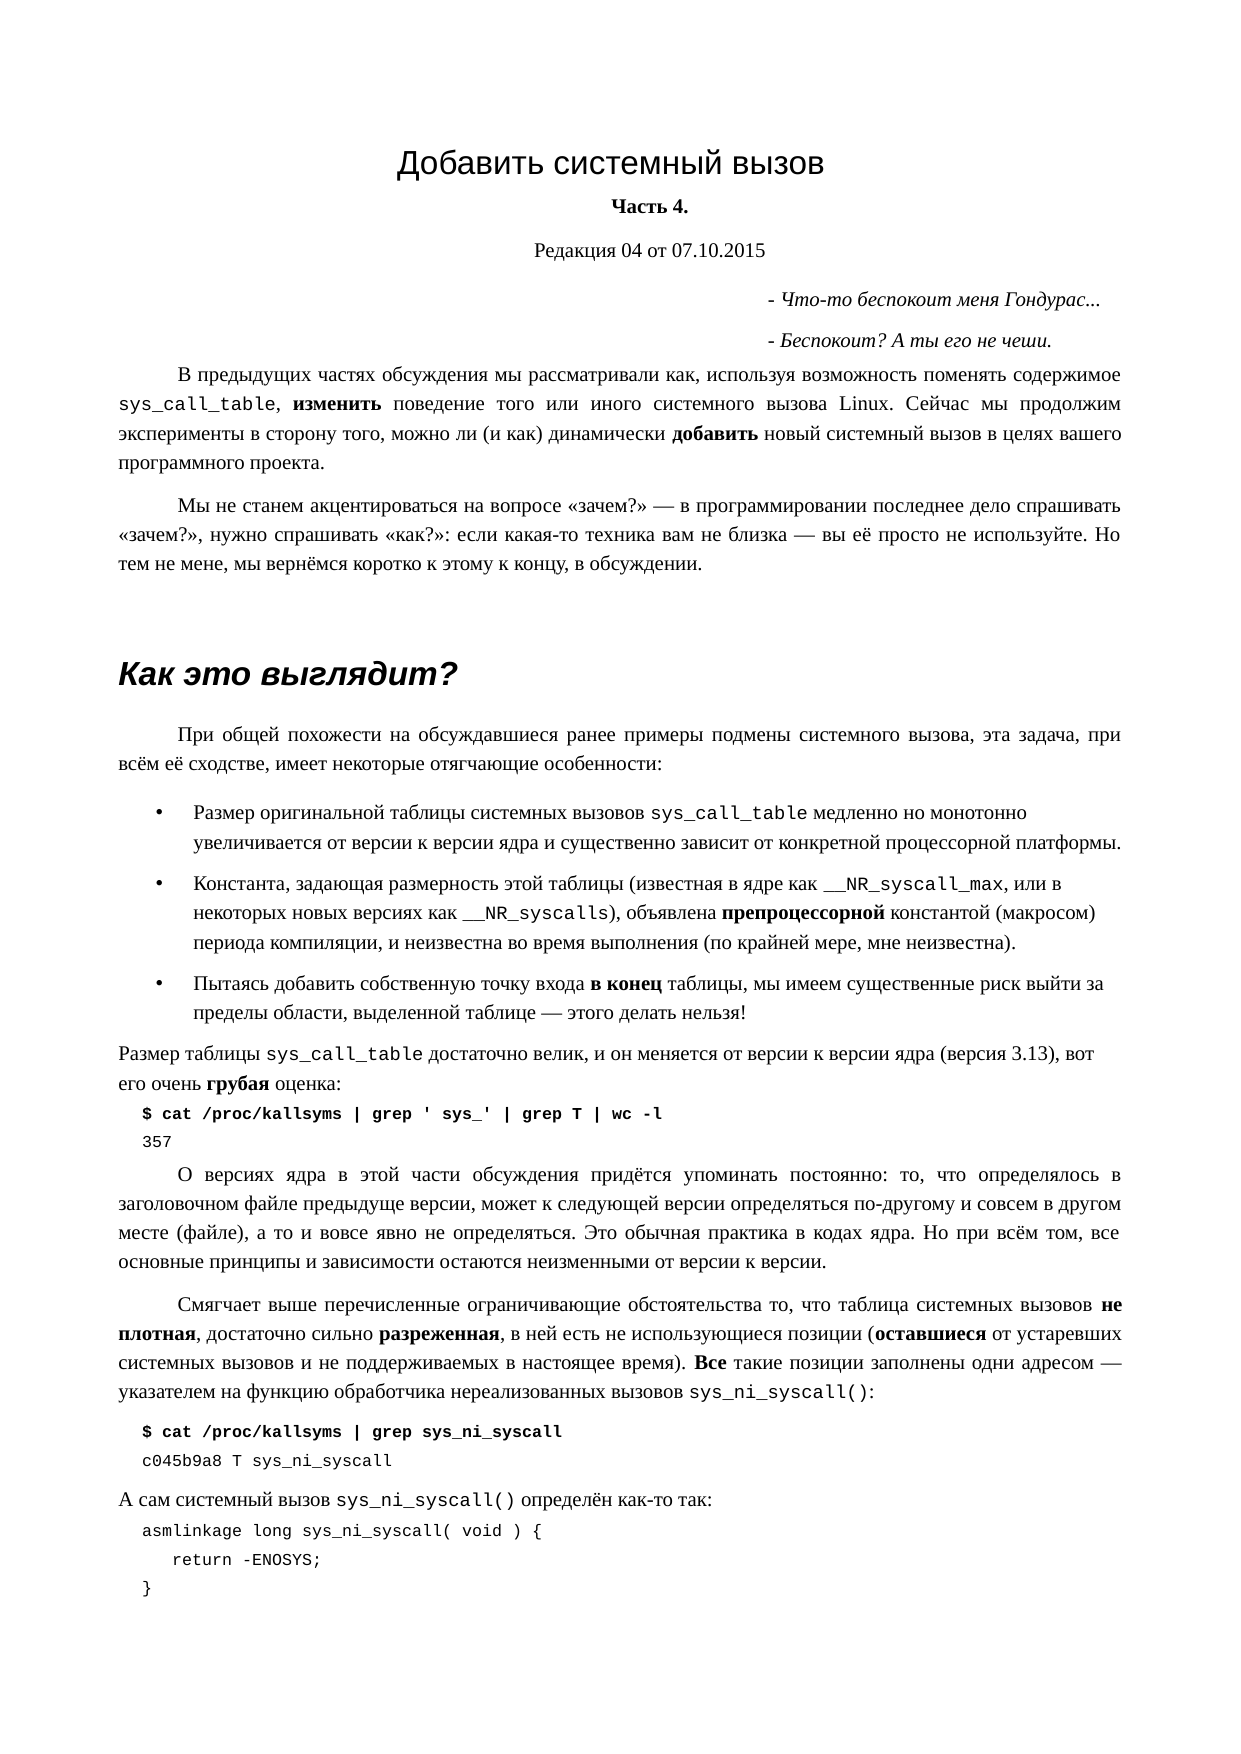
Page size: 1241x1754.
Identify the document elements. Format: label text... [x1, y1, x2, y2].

text c045b9a8 T sys_ni_syscall [142, 1452, 1122, 1471]
text Часть 4. [118, 194, 1122, 218]
text return -ENOSYS; [142, 1551, 1122, 1570]
text При общей похожести на обсуждавшиеся ранее примеры подмены системного вызова, эта задача, при всём её сходстве, имеет некоторые отягчающие особенности: [118, 722, 1122, 774]
text Размер таблицы sys_call_table достаточно велик, и он меняется от версии к версии ядра (версия 3.13), вот его очень грубая оценка: [118, 1041, 1122, 1094]
text } [142, 1580, 1122, 1598]
list Константа, задающая размерность этой таблицы (известная в ядре как __NR_syscall_max, или в некоторых новых версиях как __NR_syscalls), объявлена препроцессорной константой (макросом) периода компиляции, и неизвестна во время выполнения (по крайней мере, мне неизвестна). [156, 870, 1122, 954]
title Добавить системный вызов [118, 143, 1122, 182]
text О версиях ядра в этой части обсуждения придётся упоминать постоянно: то, что определялось в заголовочном файле предыдуще версии, может к следующей версии определяться по-другому и совсем в другом месте (файле), а то и вовсе явно не определяться. Это обычная практика в кодах ядра. Но при всём том, все основные принципы и зависимости остаются неизменными от версии к версии. [118, 1162, 1122, 1273]
text В предыдущих частях обсуждения мы рассматривали как, используя возможность поменять содержимое sys_call_table, изменить поведение того или иного системного вызова Linux. Сейчас мы продолжим эксперименты в сторону того, можно ли (и как) динамически добавить новый системный вызов в целях вашего программного проекта. [118, 362, 1122, 474]
text $ cat /proc/kallsyms | grep sys_ni_syscall [142, 1423, 1122, 1442]
list Пытаясь добавить собственную точку входа в конец таблицы, мы имеем существенные риск выйти за пределы области, выделенной таблице — этого делать нельзя! [156, 971, 1122, 1024]
text А сам системный вызов sys_ni_syscall() определён как-то так: [118, 1487, 1122, 1512]
text - Что-то беспокоит меня Гондурас... [768, 287, 1122, 311]
text $ cat /proc/kallsyms | grep ' sys_' | grep T | wc -l [142, 1105, 1122, 1124]
list Размер оригинальной таблицы системных вызовов sys_call_table медленно но монотонно увеличивается от версии к версии ядра и существенно зависит от конкретной процессорной платформы. [156, 800, 1122, 854]
text - Беспокоит? А ты его не чеши. [768, 328, 1122, 352]
text Редакция 04 от 07.10.2015 [118, 237, 1122, 262]
text asmlinkage long sys_ni_syscall( void ) { [142, 1523, 1122, 1541]
text 357 [142, 1134, 1122, 1153]
text Мы не станем акцентироваться на вопросе «зачем?» — в программировании последнее дело спрашивать «зачем?», нужно спрашивать «как?»: если какая-то техника вам не близка — вы её просто не используйте. Но тем не мене, мы вернёмся коротко к этому к концу, в обсуждении. [118, 493, 1122, 575]
text Смягчает выше перечисленные ограничивающие обстоятельства то, что таблица системных вызовов не плотная, достаточно сильно разреженная, в ней есть не использующиеся позиции (оставшиеся от устаревших системных вызовов и не поддерживаемых в настоящее время). Все такие позиции заполнены одни адресом — указателем на функцию обработчика нереализованных вызовов sys_ni_syscall(): [118, 1292, 1122, 1404]
subtitle Как это выглядит? [118, 654, 1122, 692]
